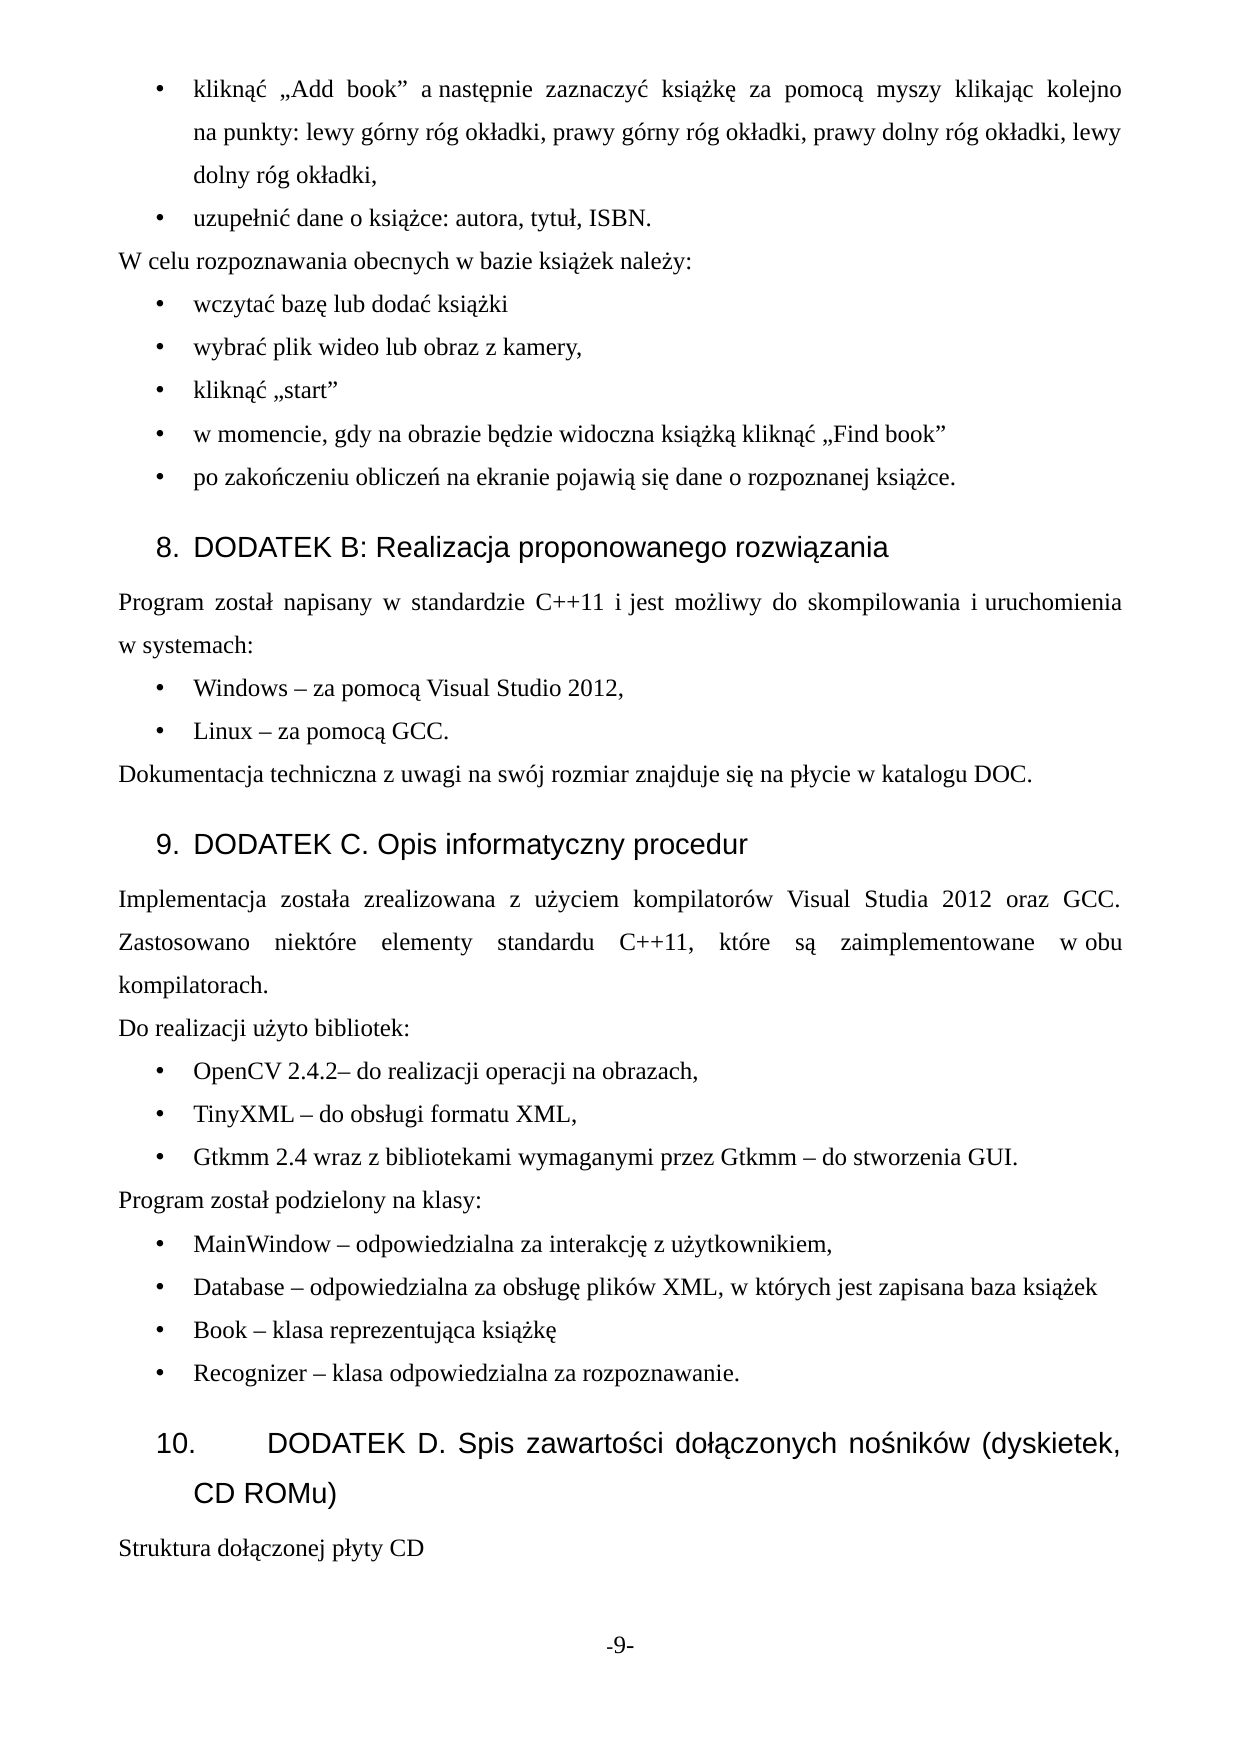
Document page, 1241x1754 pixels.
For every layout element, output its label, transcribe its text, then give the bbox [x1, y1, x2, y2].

list OpenCV 2.4.2– do realizacji operacji na obrazach, [156, 1056, 1122, 1085]
list wczytać bazę lub dodać książki [156, 289, 1122, 318]
list wybrać plik wideo lub obraz z kamery, [156, 332, 1122, 361]
text Do realizacji użyto bibliotek: [118, 1013, 1122, 1042]
subtitle DODATEK D. Spis zawartości dołączonych nośników (dyskietek, CD ROMu) [156, 1426, 1122, 1510]
list Recognizer – klasa odpowiedzialna za rozpoznawanie. [156, 1358, 1122, 1387]
subtitle DODATEK C. Opis informatyczny procedur [156, 827, 1122, 861]
text Struktura dołączonej płyty CD [118, 1533, 1122, 1562]
list Database – odpowiedzialna za obsługę plików XML, w których jest zapisana baza książek [156, 1272, 1122, 1301]
text W celu rozpoznawania obecnych w bazie książek należy: [118, 246, 1122, 275]
subtitle DODATEK B: Realizacja proponowanego rozwiązania [156, 530, 1122, 563]
text Program został podzielony na klasy: [118, 1186, 1122, 1214]
text Program został napisany w standardzie C++11 i jest możliwy do skompilowania i uruchomienia w systemach: [118, 587, 1122, 658]
list Gtkmm 2.4 wraz z bibliotekami wymaganymi przez Gtkmm – do stworzenia GUI. [156, 1142, 1122, 1171]
list kliknąć „Add book” a następnie zaznaczyć książkę za pomocą myszy klikając kolejno na punkty: lewy górny róg okładki, prawy górny róg okładki, prawy dolny róg okładki, lewy dolny róg okładki, [156, 74, 1122, 189]
list Book – klasa reprezentująca książkę [156, 1315, 1122, 1344]
list uzupełnić dane o książce: autora, tytuł, ISBN. [156, 203, 1122, 232]
list Windows – za pomocą Visual Studio 2012, [156, 673, 1122, 702]
list Linux – za pomocą GCC. [156, 716, 1122, 745]
text Implementacja została zrealizowana z użyciem kompilatorów Visual Studia 2012 oraz GCC. Zastosowano niektóre elementy standardu C++11, które są zaimplementowane w obu kompilatorach. [118, 884, 1122, 999]
list kliknąć „start” [156, 376, 1122, 404]
list TinyXML – do obsługi formatu XML, [156, 1099, 1122, 1128]
list po zakończeniu obliczeń na ekranie pojawią się dane o rozpoznanej książce. [156, 462, 1122, 491]
text Dokumentacja techniczna z uwagi na swój rozmiar znajduje się na płycie w katalogu DOC. [118, 759, 1122, 788]
list MainWindow – odpowiedzialna za interakcję z użytkownikiem, [156, 1229, 1122, 1257]
list w momencie, gdy na obrazie będzie widoczna książką kliknąć „Find book” [156, 419, 1122, 447]
